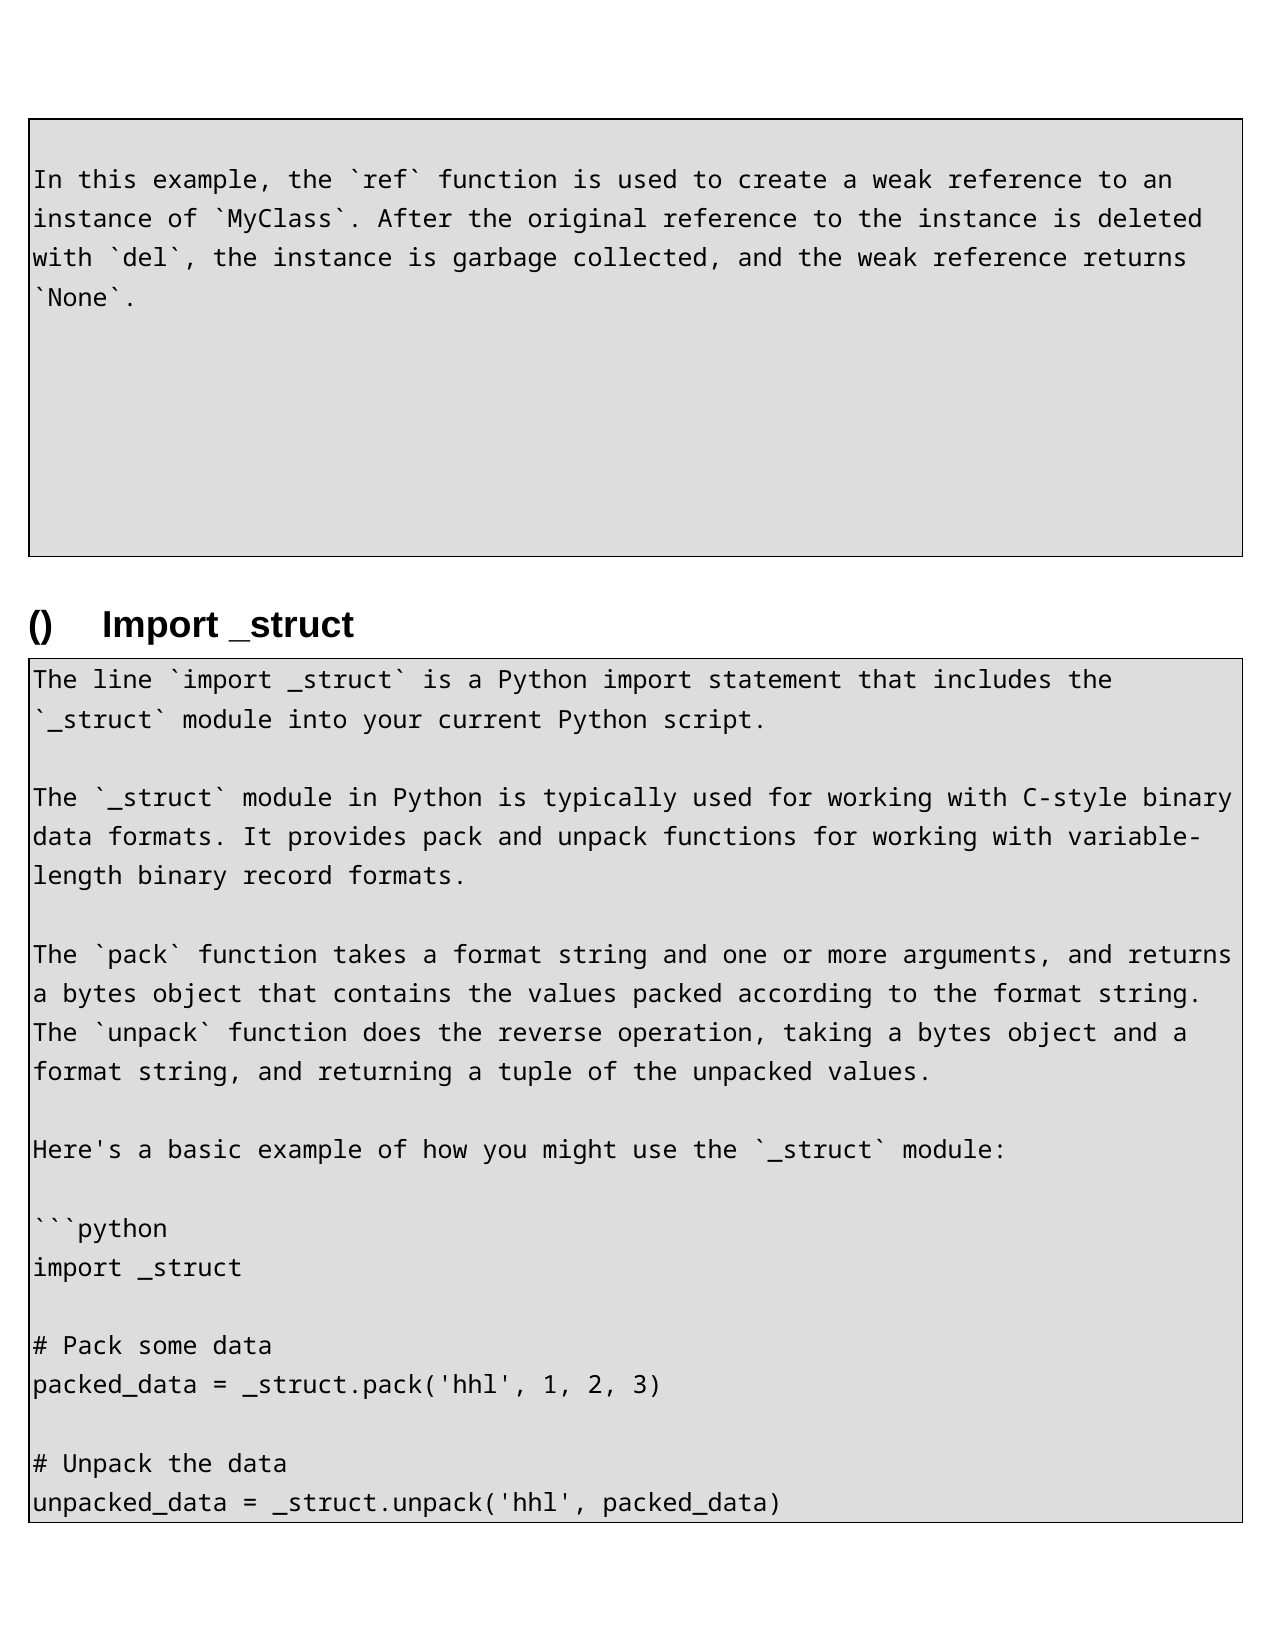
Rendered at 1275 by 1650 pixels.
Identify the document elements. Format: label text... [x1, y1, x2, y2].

subtitle The line `import _struct` is a Python import statement that includes the `_struct` module into your current Python script. The `_struct` module in Python is typically used for working with C-style binary data formats. It provides pack and unpack functions for working with variable-length binary record formats. The `pack` function takes a format string and one or more arguments, and returns a bytes object that contains the values packed according to the format string. The `unpack` function does the reverse operation, taking a bytes object and a format string, and returning a tuple of the unpacked values. Here's a basic example of how you might use the `_struct` module: ```python import _struct # Pack some data packed_data = _struct.pack('hhl', 1, 2, 3) # Unpack the data unpacked_data = _struct.unpack('hhl', packed_data) [30, 659, 1242, 1522]
subtitle In this example, the `ref` function is used to create a weak reference to an instance of `MyClass`. After the original reference to the instance is deleted with `del`, the instance is garbage collected, and the weak reference returns `None`. [30, 120, 1242, 392]
subtitle Import _struct [28, 602, 1243, 645]
